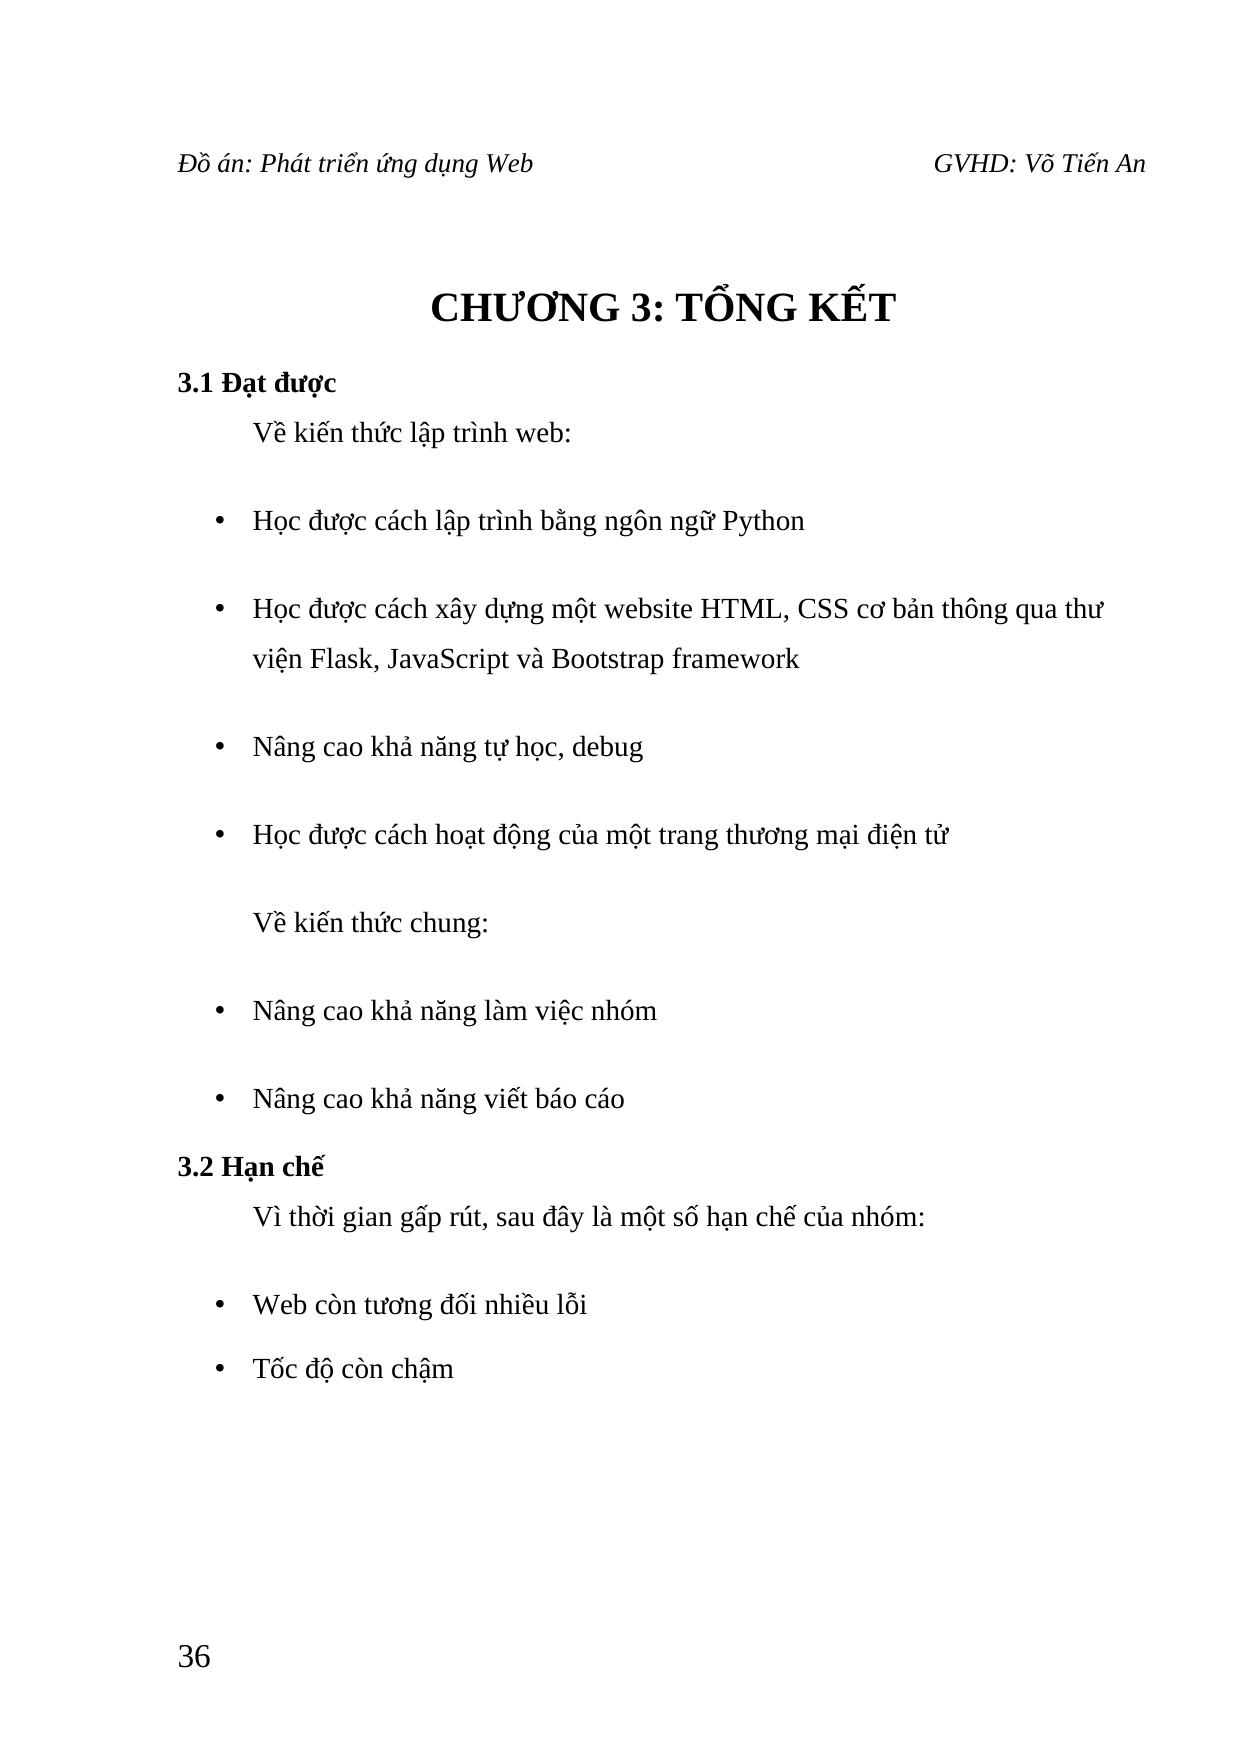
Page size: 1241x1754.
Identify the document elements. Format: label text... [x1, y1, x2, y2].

list Học được cách lập trình bằng ngôn ngữ Python [215, 503, 1149, 537]
text Về kiến thức chung: [177, 905, 1149, 939]
text Về kiến thức lập trình web: [177, 415, 1149, 449]
list Học được cách xây dựng một website HTML, CSS cơ bản thông qua thư viện Flask, JavaScript và Bootstrap framework [215, 591, 1149, 675]
list Nâng cao khả năng làm việc nhóm [215, 993, 1149, 1027]
list Nâng cao khả năng tự học, debug [215, 729, 1149, 763]
subtitle 3.2 Hạn chế [177, 1149, 1149, 1183]
list Nâng cao khả năng viết báo cáo [215, 1081, 1149, 1114]
list Học được cách hoạt động của một trang thương mại điện tử [215, 817, 1149, 851]
subtitle 3.1 Đạt được [177, 365, 1149, 399]
text Vì thời gian gấp rút, sau đây là một số hạn chế của nhóm: [177, 1199, 1149, 1233]
list Web còn tương đối nhiều lỗi [215, 1287, 1149, 1321]
subtitle CHƯƠNG 3: TỔNG KẾT [177, 283, 1149, 331]
list Tốc độ còn chậm [215, 1352, 1149, 1385]
